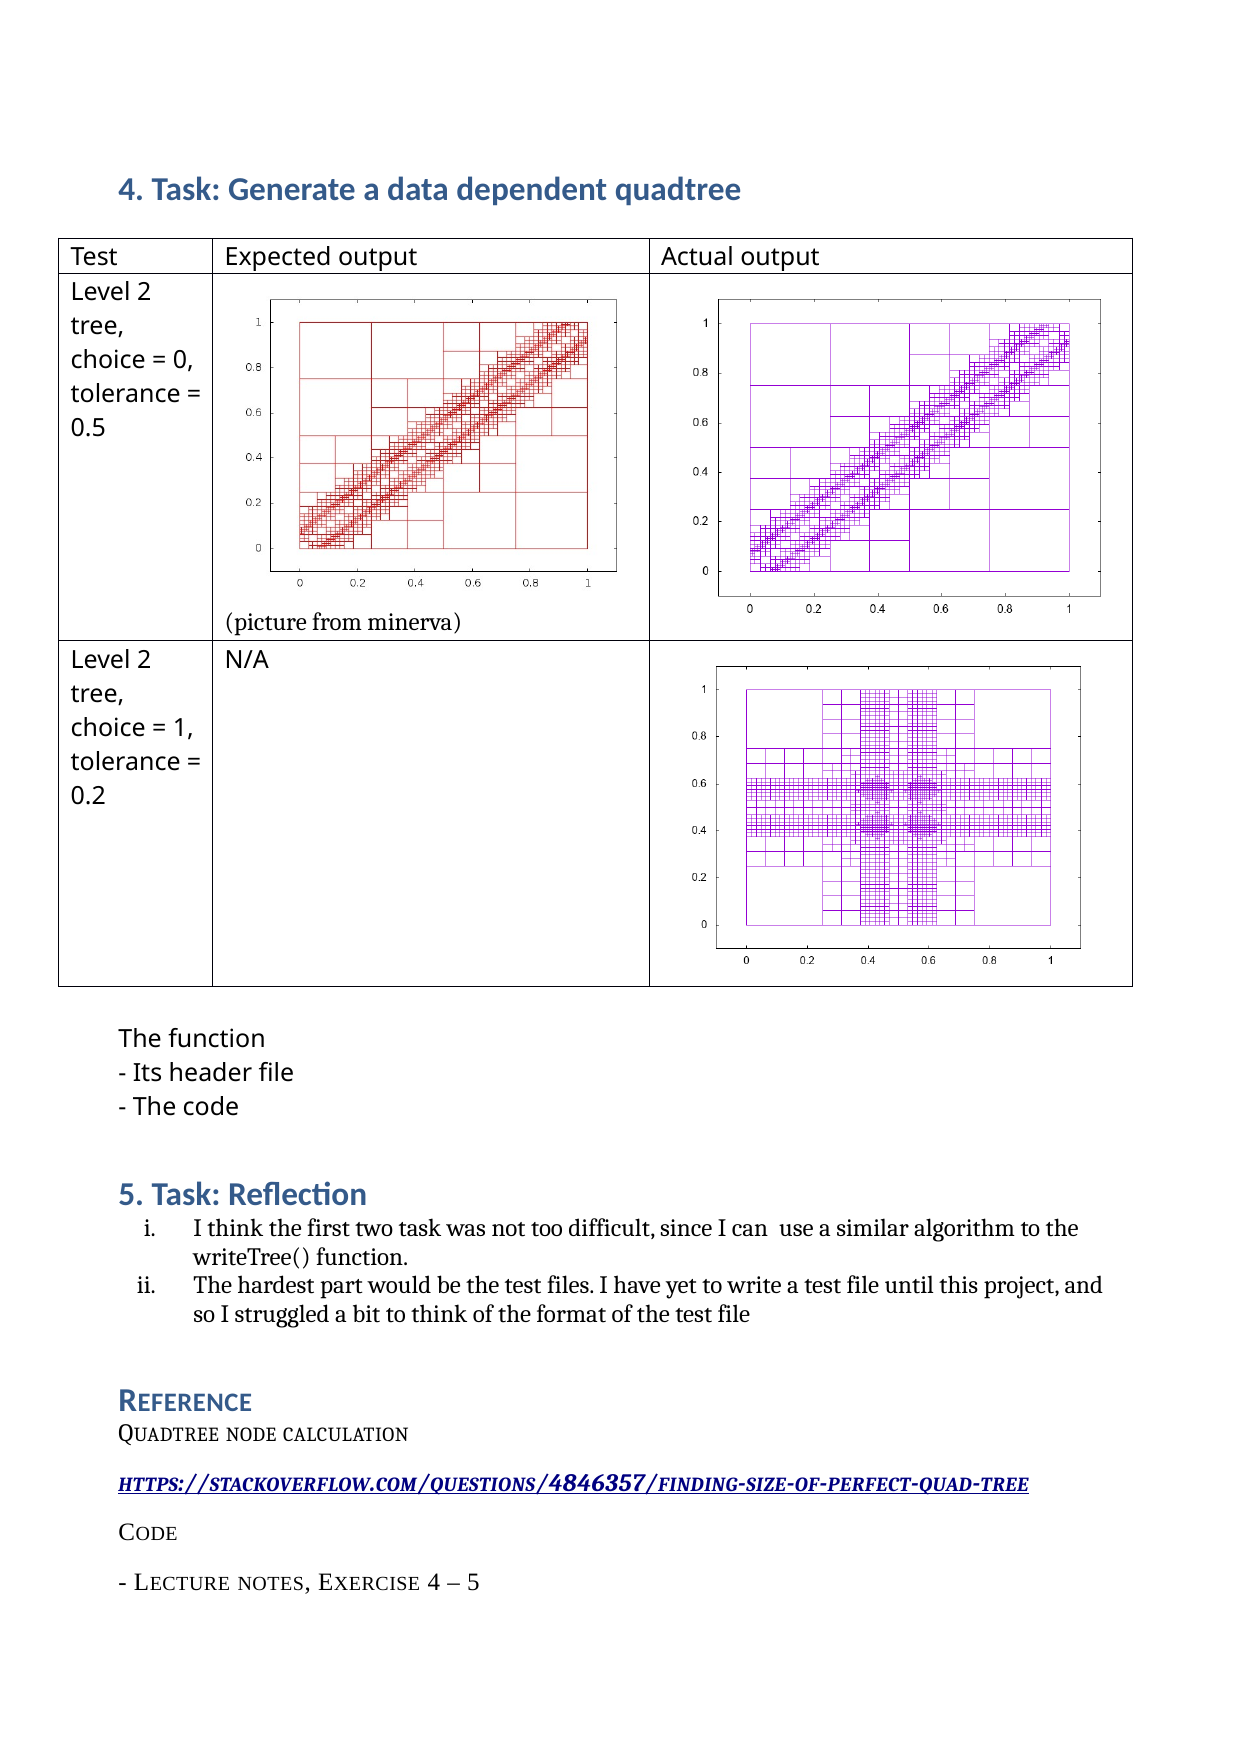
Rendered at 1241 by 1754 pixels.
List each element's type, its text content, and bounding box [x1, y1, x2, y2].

text - Its header file [118, 1055, 1122, 1089]
text - The code [118, 1089, 1122, 1123]
table_cell N/A [213, 641, 649, 986]
list I think the first two task was not too difficult, since I can use a similar algorithm to the writeTree() function. [156, 1214, 1122, 1271]
table_header Test [59, 239, 212, 273]
table_cell Level 2 tree, choice = 0, tolerance = 0.5 [59, 274, 212, 640]
text Quadtree node calculation [118, 1419, 1122, 1448]
picture [224, 285, 638, 596]
table_cell (picture from minerva) [213, 274, 649, 640]
subtitle Reference [118, 1379, 1122, 1419]
picture [672, 285, 1122, 623]
table_cell [650, 641, 1132, 986]
table_cell [650, 274, 1132, 640]
subtitle 4. Task: Generate a data dependent quadtree [118, 168, 1122, 209]
picture [672, 653, 1101, 974]
table_header Expected output [213, 239, 649, 273]
subtitle 5. Task: Reflection [118, 1173, 1122, 1214]
text https://stackoverflow.com/questions/4846357/finding-size-of-perfect-quad-tree [118, 1468, 1122, 1497]
table_header Actual output [650, 239, 1132, 273]
list The hardest part would be the test files. I have yet to write a test file until this project, and so I struggled a bit to think of the format of the test file [156, 1271, 1122, 1329]
text - Lecture notes, Exercise 4 – 5 [118, 1567, 1122, 1595]
text The function [118, 1021, 1122, 1055]
text Code [118, 1517, 1122, 1546]
table_cell Level 2 tree, choice = 1, tolerance = 0.2 [59, 641, 212, 986]
